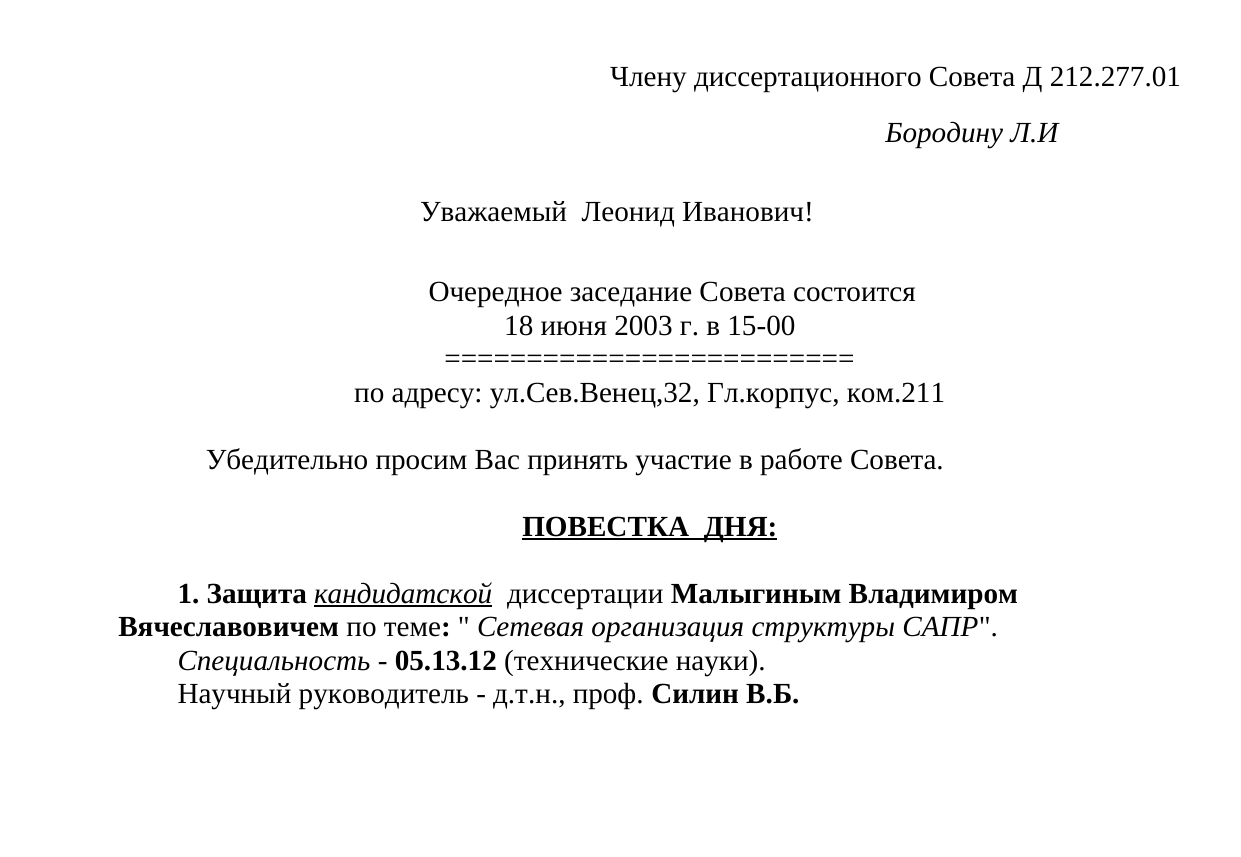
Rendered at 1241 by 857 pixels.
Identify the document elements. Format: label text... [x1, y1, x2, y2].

text Научный руководитель - д.т.н., проф. Силин В.Б. [118, 677, 1181, 710]
text ПОВЕСТКА ДНЯ: [118, 509, 1181, 542]
text 1. Защита кандидатской диссертации Малыгиным Владимиром Вячеславовичем по теме: " Сетевая организация структуры САПР". [118, 576, 1181, 643]
text Специальность - 05.13.12 (технические науки). [118, 643, 1181, 677]
text по адресу: ул.Сев.Венец,32, Гл.корпус, ком.211 [118, 375, 1181, 408]
text Бородину Л.И [867, 115, 1079, 148]
text Члену диссертационного Совета Д 212.277.01 [118, 59, 1181, 93]
text Уважаемый Леонид Иванович! [118, 93, 1181, 228]
text Очередное заседание Совета состоится [118, 274, 1181, 308]
text 18 июня 2003 г. в 15-00 [118, 308, 1181, 341]
text ========================= [118, 341, 1181, 375]
text Убедительно просим Вас принять участие в работе Совета. [118, 442, 1181, 475]
